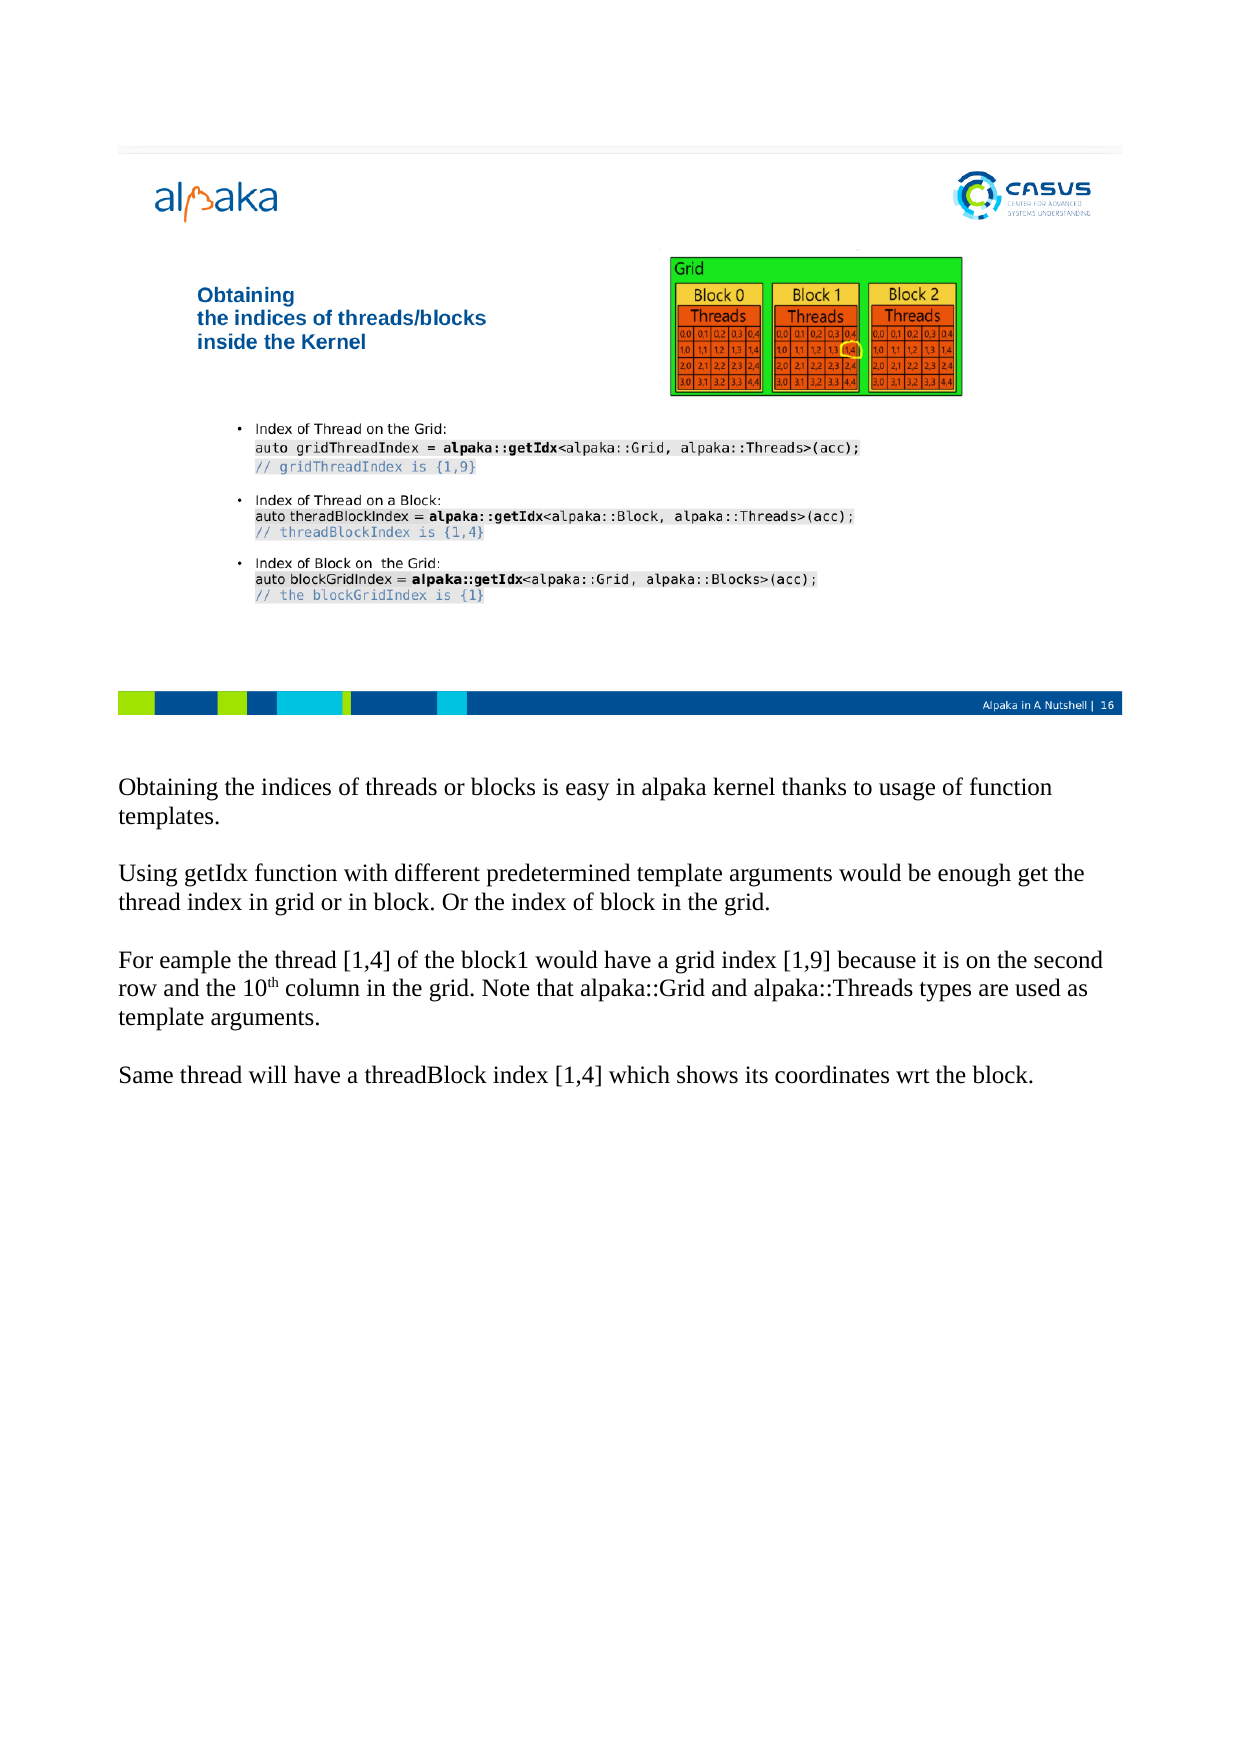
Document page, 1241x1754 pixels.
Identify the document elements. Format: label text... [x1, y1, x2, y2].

text Obtaining the indices of threads or blocks is easy in alpaka kernel thanks to usage of function templates. [118, 772, 1122, 830]
text For eample the thread [1,4] of the block1 would have a grid index [1,9] because it is on the second row and the 10th column in the grid. Note that alpaka::Grid and alpaka::Threads types are used as template arguments. [118, 945, 1122, 1031]
text Using getIdx function with different predetermined template arguments would be enough get the thread index in grid or in block. Or the index of block in the grid. [118, 858, 1122, 916]
picture [118, 146, 1123, 715]
text Same thread will have a threadBlock index [1,4] which shows its coordinates wrt the block. [118, 1060, 1122, 1088]
